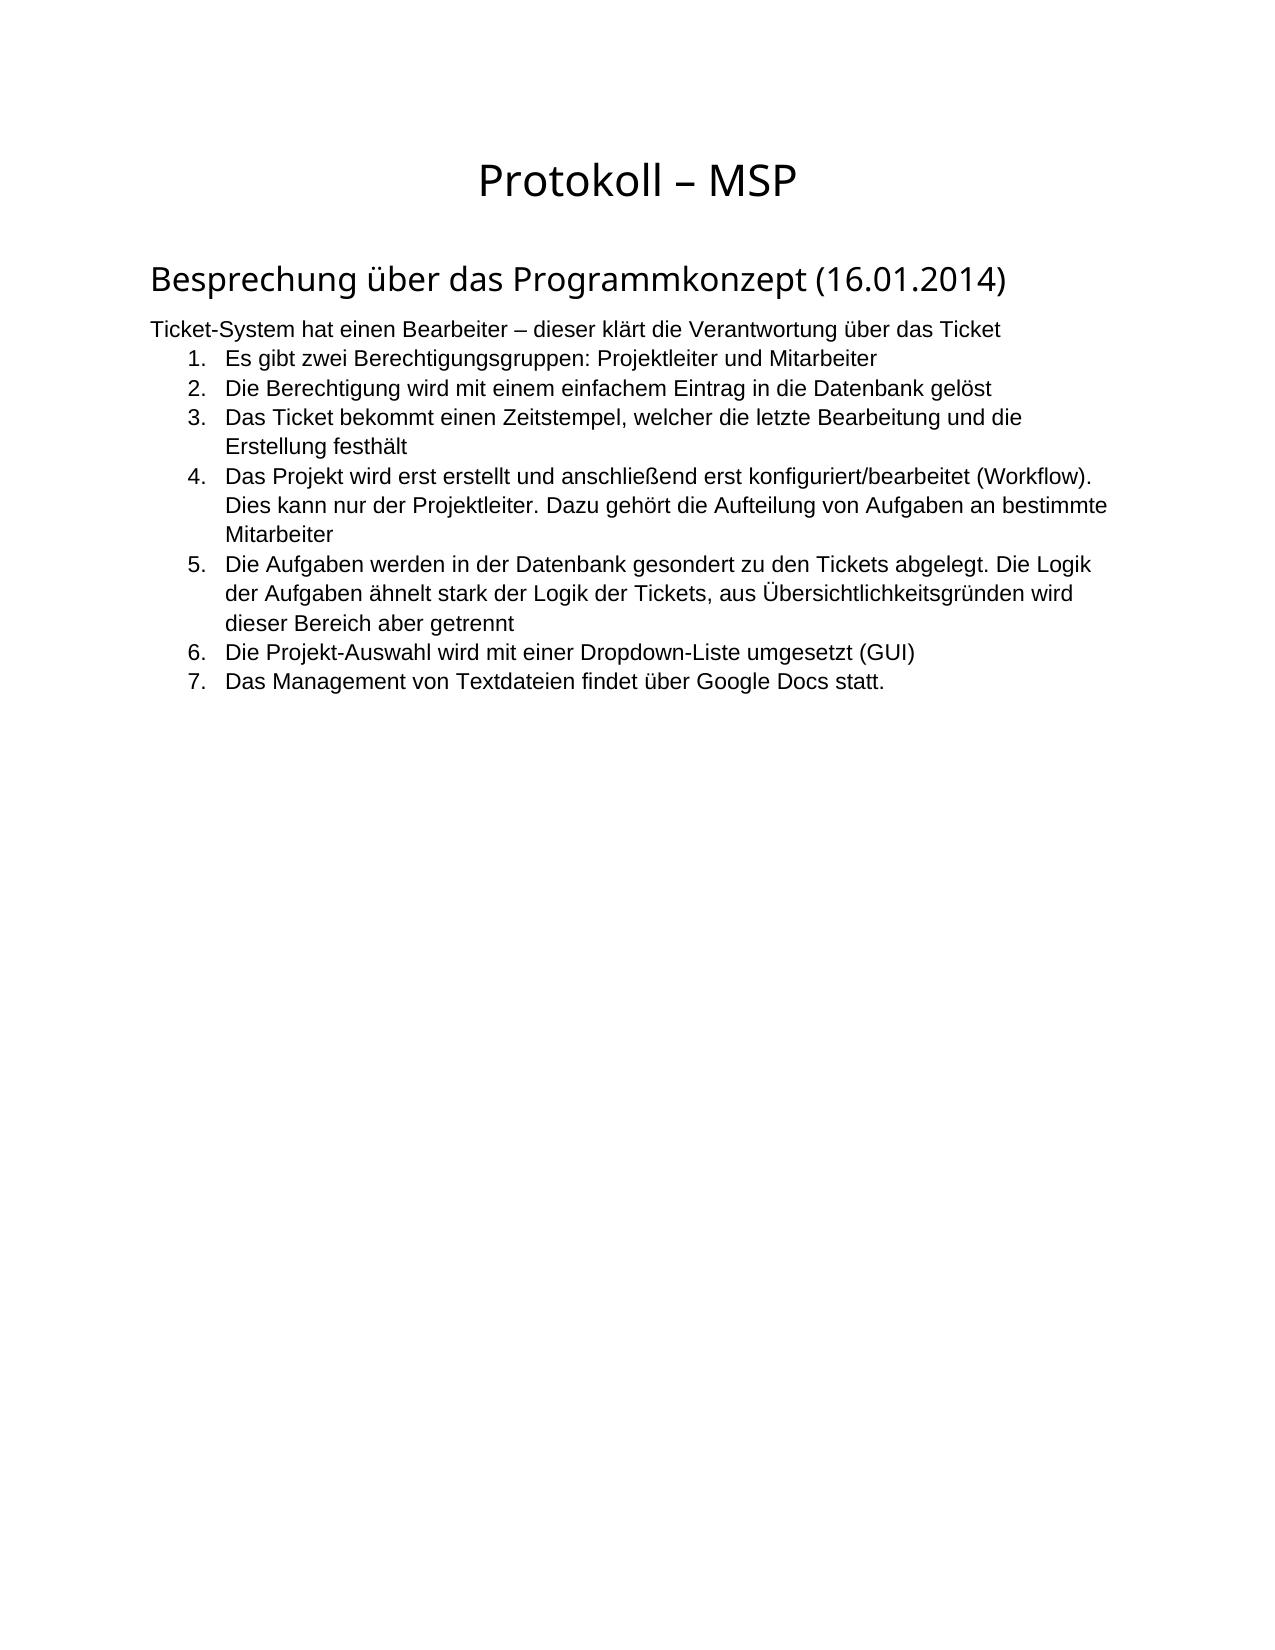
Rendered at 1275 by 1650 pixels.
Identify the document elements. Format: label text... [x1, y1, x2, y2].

list Die Projekt-Auswahl wird mit einer Dropdown-Liste umgesetzt (GUI) [187, 639, 1125, 665]
list Die Berechtigung wird mit einem einfachem Eintrag in die Datenbank gelöst [187, 375, 1125, 401]
list Das Ticket bekommt einen Zeitstempel, welcher die letzte Bearbeitung und die Erstellung festhält [187, 404, 1125, 459]
list Das Projekt wird erst erstellt und anschließend erst konfiguriert/bearbeitet (Workflow). Dies kann nur der Projektleiter. Dazu gehört die Aufteilung von Aufgaben an bestimmte Mitarbeiter [187, 463, 1125, 548]
text Ticket-System hat einen Bearbeiter – dieser klärt die Verantwortung über das Ticket [150, 316, 1125, 342]
title Protokoll – MSP [150, 150, 1125, 209]
list Das Management von Textdateien findet über Google Docs statt. [187, 669, 1125, 694]
subtitle Besprechung über das Programmkonzept (16.01.2014) [150, 256, 1125, 301]
list Die Aufgaben werden in der Datenbank gesondert zu den Tickets abgelegt. Die Logik der Aufgaben ähnelt stark der Logik der Tickets, aus Übersichtlichkeitsgründen wird dieser Bereich aber getrennt [187, 551, 1125, 636]
list Es gibt zwei Berechtigungsgruppen: Projektleiter und Mitarbeiter [187, 346, 1125, 371]
